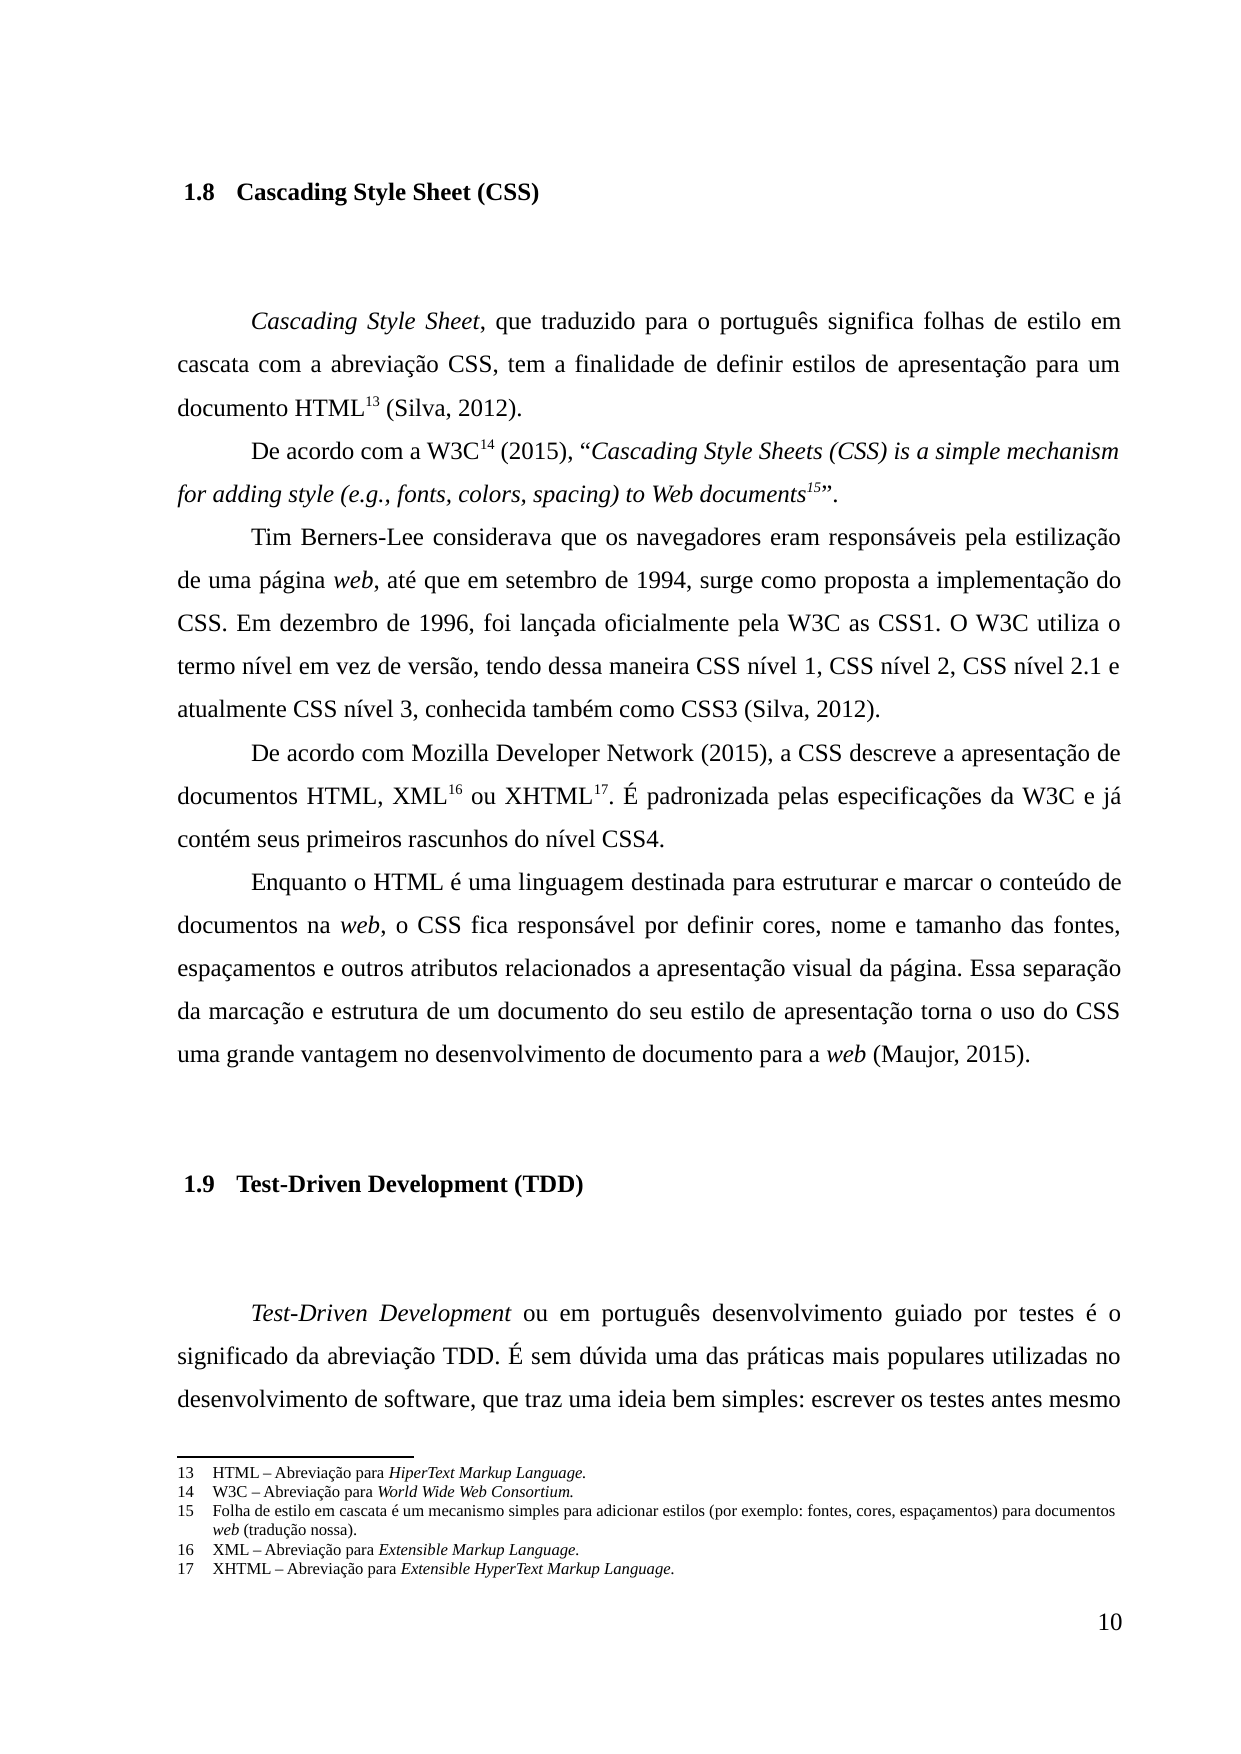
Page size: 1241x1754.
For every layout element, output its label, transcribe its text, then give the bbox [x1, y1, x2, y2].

subtitle Test-Driven Development (TDD) [177, 1169, 1122, 1198]
text Test-Driven Development ou em português desenvolvimento guiado por testes é o significado da abreviação TDD. É sem dúvida uma das práticas mais populares utilizadas no desenvolvimento de software, que traz uma ideia bem simples: escrever os testes antes mesmo [177, 1298, 1122, 1413]
text De acordo com a W3C (2015), “Cascading Style Sheets (CSS) is a simple mechanism for adding style (e.g., fonts, colors, spacing) to Web documents”. [177, 436, 1122, 508]
text XHTML – Abreviação para Extensible HyperText Markup Language. [177, 1558, 1122, 1578]
text De acordo com Mozilla Developer Network (2015), a CSS descreve a apresentação de documentos HTML, XML ou XHTML. É padronizada pelas especificações da W3C e já contém seus primeiros rascunhos do nível CSS4. [177, 738, 1122, 853]
subtitle Cascading Style Sheet (CSS) [177, 177, 1122, 206]
text Folha de estilo em cascata é um mecanismo simples para adicionar estilos (por exemplo: fontes, cores, espaçamentos) para documentos web (tradução nossa). [177, 1501, 1122, 1539]
text Enquanto o HTML é uma linguagem destinada para estruturar e marcar o conteúdo de documentos na web, o CSS fica responsável por definir cores, nome e tamanho das fontes, espaçamentos e outros atributos relacionados a apresentação visual da página. Essa separação da marcação e estrutura de um documento do seu estilo de apresentação torna o uso do CSS uma grande vantagem no desenvolvimento de documento para a web (Maujor, 2015). [177, 867, 1122, 1068]
text XML – Abreviação para Extensible Markup Language. [177, 1539, 1122, 1558]
text W3C – Abreviação para World Wide Web Consortium. [177, 1482, 1122, 1501]
text Cascading Style Sheet, que traduzido para o português significa folhas de estilo em cascata com a abreviação CSS, tem a finalidade de definir estilos de apresentação para um documento HTML (Silva, 2012). [177, 306, 1122, 421]
text HTML – Abreviação para HiperText Markup Language. [177, 1463, 1122, 1482]
text Tim Berners-Lee considerava que os navegadores eram responsáveis pela estilização de uma página web, até que em setembro de 1994, surge como proposta a implementação do CSS. Em dezembro de 1996, foi lançada oficialmente pela W3C as CSS1. O W3C utiliza o termo nível em vez de versão, tendo dessa maneira CSS nível 1, CSS nível 2, CSS nível 2.1 e atualmente CSS nível 3, conhecida também como CSS3 (Silva, 2012). [177, 522, 1122, 723]
